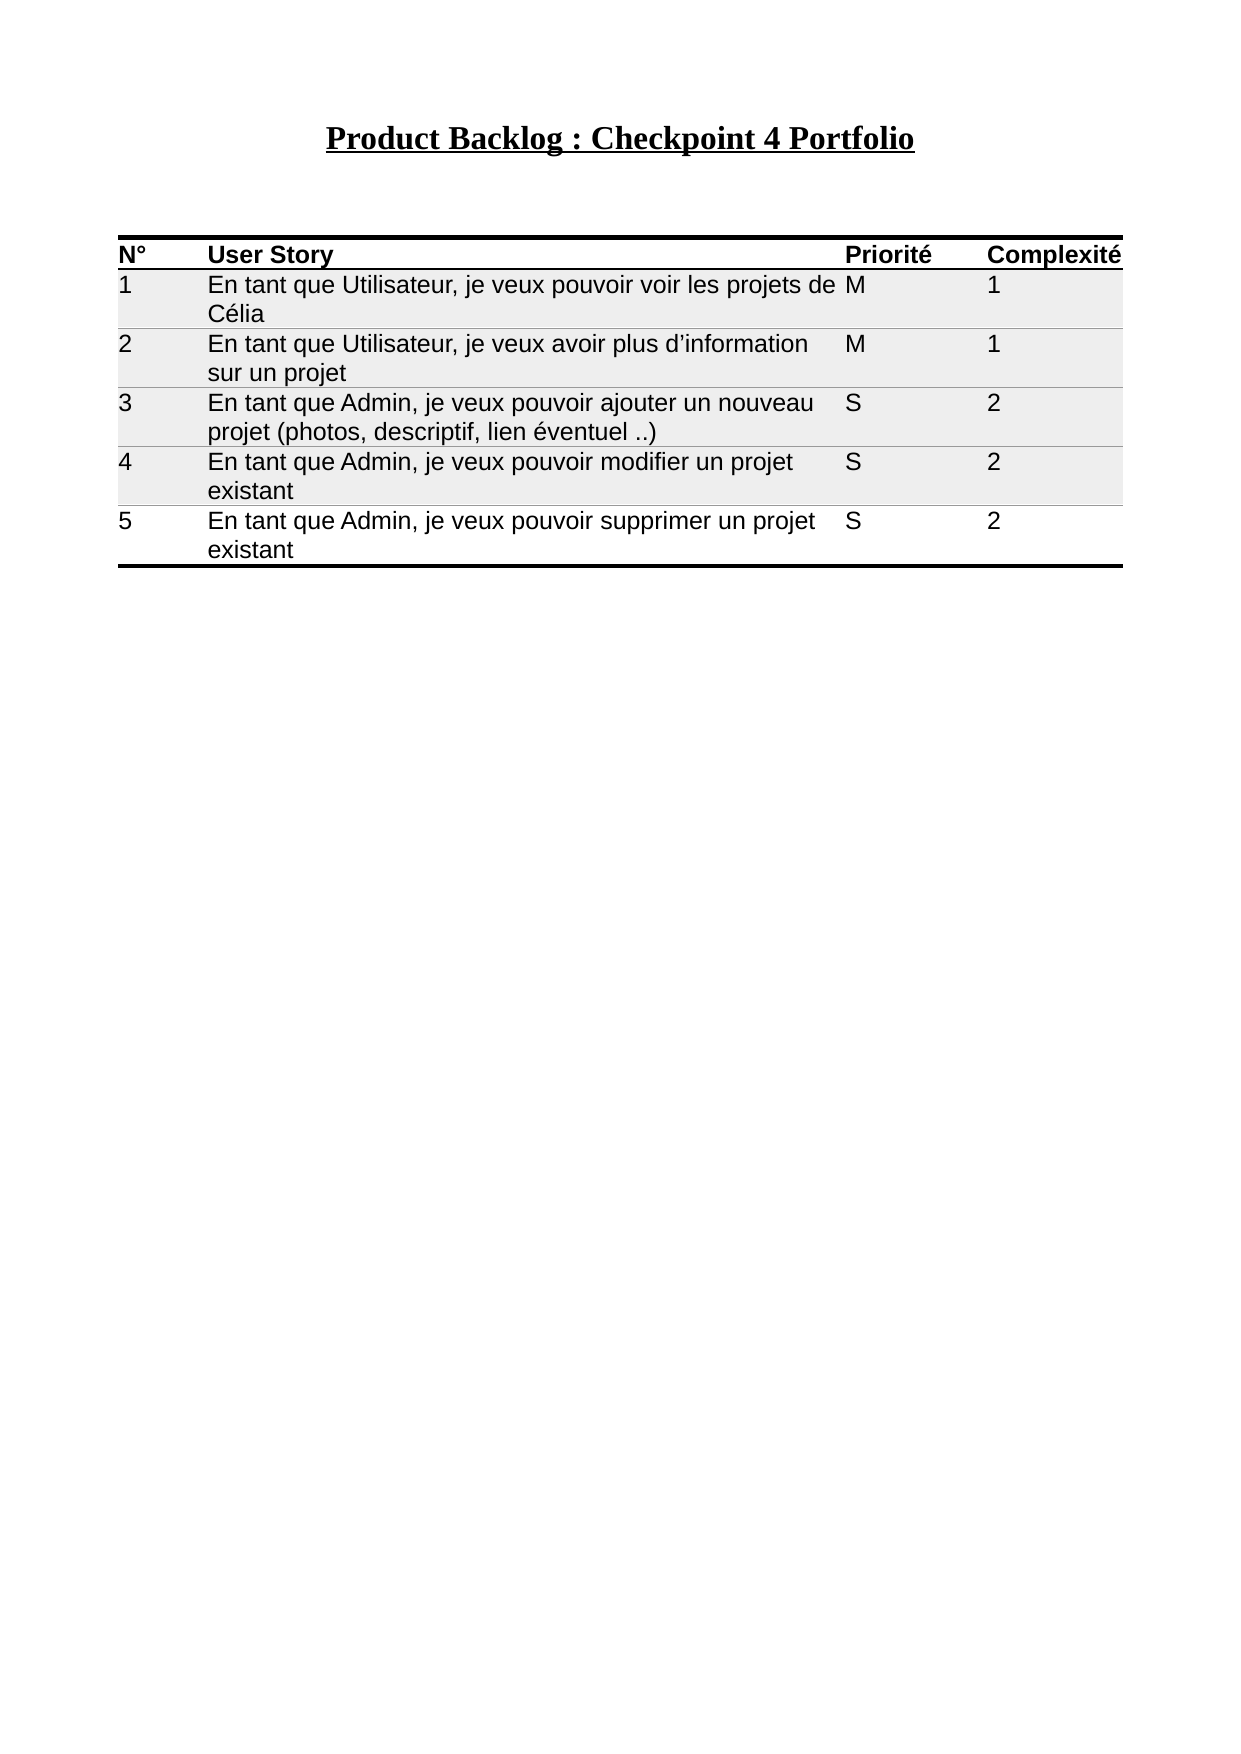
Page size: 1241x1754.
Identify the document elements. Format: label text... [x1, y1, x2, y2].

text Product Backlog : Checkpoint 4 Portfolio [118, 118, 1122, 156]
table_cell M [845, 270, 987, 327]
table_header N° [118, 240, 207, 268]
table_cell En tant que Utilisateur, je veux pouvoir voir les projets de Célia [207, 270, 845, 327]
table_cell 2 [987, 388, 1123, 446]
table_cell S [845, 388, 987, 446]
table_cell 1 [987, 270, 1123, 327]
table_header User Story [207, 240, 845, 268]
table_cell 2 [987, 447, 1123, 504]
table_cell M [845, 329, 987, 386]
table_cell 2 [987, 506, 1123, 564]
table_cell 1 [118, 270, 207, 327]
table_header Priorité [845, 240, 987, 268]
table_cell 5 [118, 506, 207, 564]
table_cell S [845, 506, 987, 564]
table_cell En tant que Utilisateur, je veux avoir plus d’information sur un projet [207, 329, 845, 386]
table_cell 2 [118, 329, 207, 386]
table_cell En tant que Admin, je veux pouvoir supprimer un projet existant [207, 506, 845, 564]
table_cell 3 [118, 388, 207, 446]
table_cell En tant que Admin, je veux pouvoir modifier un projet existant [207, 447, 845, 504]
table_cell 1 [987, 329, 1123, 386]
table_cell En tant que Admin, je veux pouvoir ajouter un nouveau projet (photos, descriptif, lien éventuel ..) [207, 388, 845, 446]
table_header Complexité [987, 240, 1123, 268]
table_cell 4 [118, 447, 207, 504]
table_cell S [845, 447, 987, 504]
